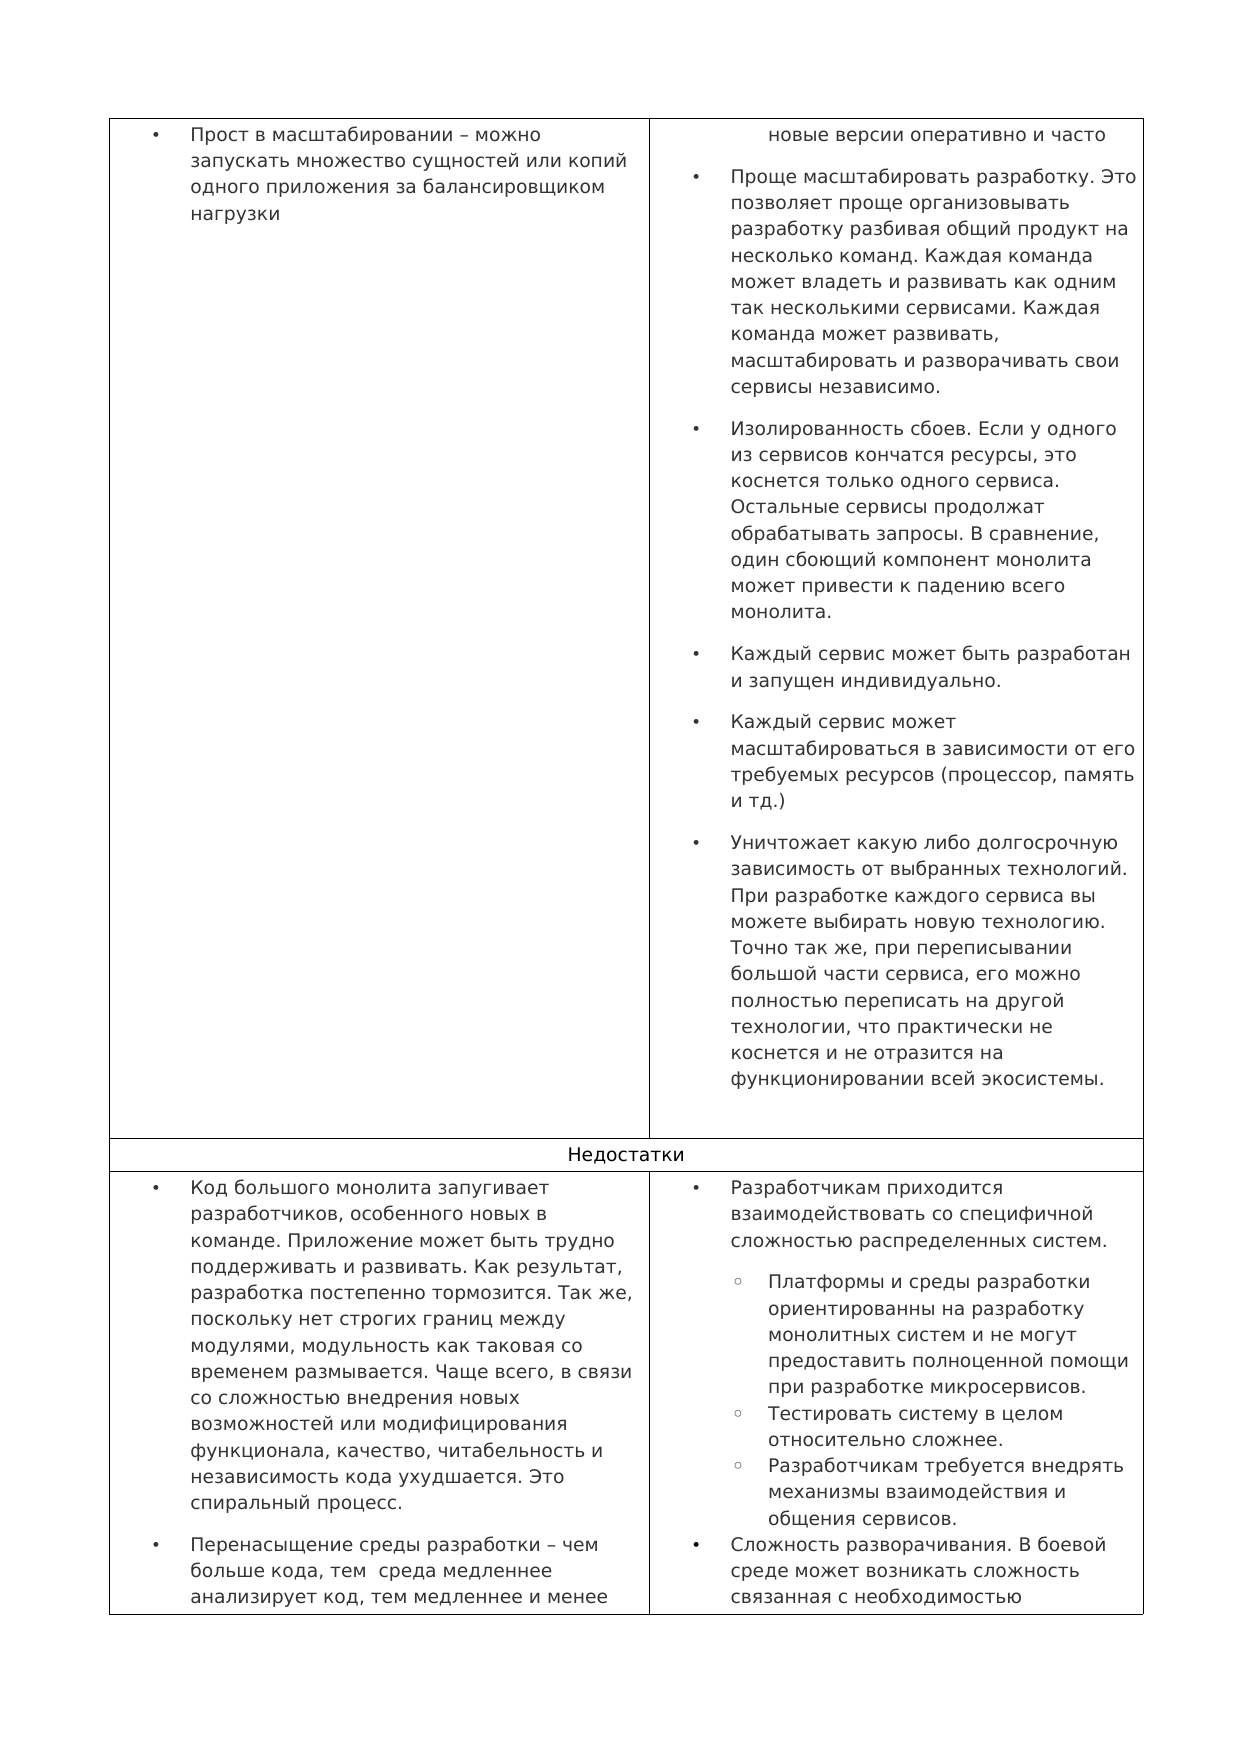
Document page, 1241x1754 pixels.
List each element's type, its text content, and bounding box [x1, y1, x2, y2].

table_cell новые версии оперативно и часто Проще масштабировать разработку. Это позволяет проще организовывать разработку разбивая общий продукт на несколько команд. Каждая команда может владеть и развивать как одним так несколькими сервисами. Каждая команда может развивать, масштабировать и разворачивать свои сервисы независимо. Изолированность сбоев. Если у одного из сервисов кончатся ресурсы, это коснется только одного сервиса. Остальные сервисы продолжат обрабатывать запросы. В сравнение, один сбоющий компонент монолита может привести к падению всего монолита. Каждый сервис может быть разработан и запущен индивидуально. Каждый сервис может масштабироваться в зависимости от его требуемых ресурсов (процессор, память и тд.) Уничтожает какую либо долгосрочную зависимость от выбранных технологий. При разработке каждого сервиса вы можете выбирать новую технологию. Точно так же, при переписывании большой части сервиса, его можно полностью переписать на другой технологии, что практически не коснется и не отразится на функционировании всей экосистемы. [650, 119, 1143, 1138]
table_cell Недостатки [110, 1139, 1143, 1171]
table_cell Разработчикам приходится взаимодействовать со специфичной сложностью распределенных систем. Платформы и среды разработки ориентированны на разработку монолитных систем и не могут предоставить полноценной помощи при разработке микросервисов. Тестировать систему в целом относительно сложнее. Разработчикам требуется внедрять механизмы взаимодействия и общения сервисов. Сложность разворачивания. В боевой среде может возникать сложность связанная с необходимостью [650, 1172, 1143, 1614]
table_cell Прост в разработке — большинство сегодняшних систем и сред разработки заточены под разработку монолитных приложений. Прост в разворачивании — как правило для этого требуется перенести директорию проекта с сохранением вложенностей на боевой сервер, или же выкатить собранный пакет. Прост в масштабировании – можно запускать множество сущностей или копий одного приложения за балансировщиком нагрузки [110, 119, 649, 1138]
table_cell Код большого монолита запугивает разработчиков, особенного новых в команде. Приложение может быть трудно поддерживать и развивать. Как результат, разработка постепенно тормозится. Так же, поскольку нет строгих границ между модулями, модульность как таковая со временем размывается. Чаще всего, в связи со сложностью внедрения новых возможностей или модифицирования функционала, качество, читабельность и независимость кода ухудшается. Это спиральный процесс. Перенасыщение среды разработки – чем больше кода, тем среда медленнее анализирует код, тем медленнее и менее продуктивно идет разработка. Перегруженный пакет приложения – чем больше кода и зависимостей необходимо развернуть вместе, тем больше времени занимает процесс как тестирования, так и разработки и разворачивания. Непрерывное развертывание затруднено - большое монолитное приложение также является серьезны препятствием непрерывного развертывания. Для обновления отдельного модуля необходимо переразворачивать все приложение. Это, в свою очередь, может повлечь прерывание выполнения фоновых задач, например запущенных по крону, и не закончивших работу. Так же есть возможность что какой-либо компонент забыли обновить, а он был зависим от измененного, и он выдаст ошибку при запуске всего монолита в рантайме. Как результат, сильно возрастает риск при переразворачивании продукта, что ведет к уменьшению частоты разворачивания или выкатки изменений. Это особенно плохо сказывается на разработчиках пользовательского интерфейса, так как им требуется часто обновляться и разворачивать свои наработки. Масштабирование может быть ограниченным — монолитное приложение может масштабироваться только в одном измерении. Эта архитектура не может масштабироваться с растущей базой данных. Каждая копия приложения будет иметь оступ ко всему объему данных, что делает кеширование менее эффективным и увеличивает объем используемой памяти и трафика. Так же, отдельные компоненты требуют разные ресурсы — одни могут быть зависимы от процессорной производительности, иные требовать много оперативной памяти. С монолитной архитектурой мы не можем масштабировать отдельные компоненты независимо, при нарастающей нагрузке на одном из ресурсов. Требуется долгосрочная ориентация на выбранный стек технологий — монолитная архитектура фактически женит вас на тех технологиях, которые вы предпочтете в начале разработки (а иногда и на конкретной версии этой технологии). С монолитами часто бывает трудно или сравни невозможно внедрить новую технологию или подход. Как пример можно рассмотреть потребность в замене фреймворка, но более быстрый новый и стабильный, что приведет к потребности в переписывании всего монолита, что может быть очень рисковым. [110, 1172, 649, 1614]
